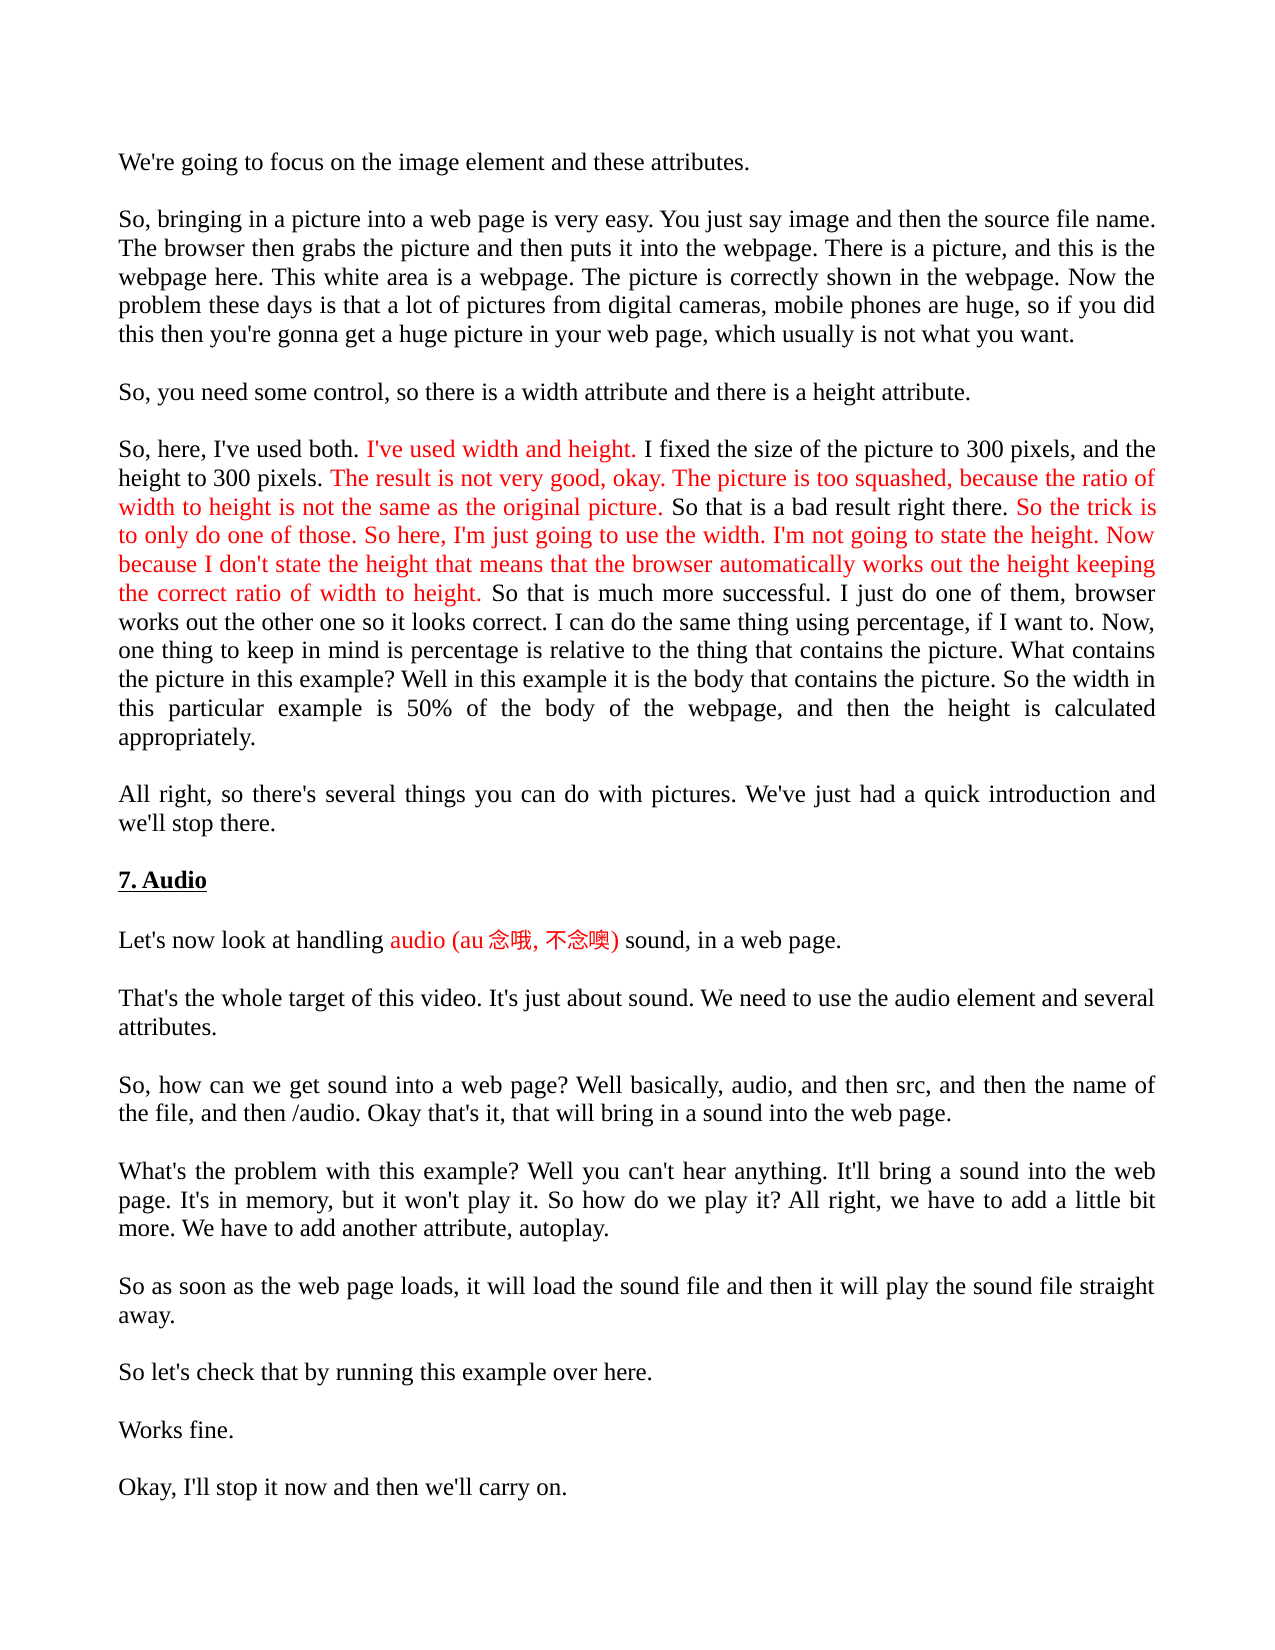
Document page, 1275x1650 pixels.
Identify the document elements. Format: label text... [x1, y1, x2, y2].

text So, here, I've used both. I've used width and height. I fixed the size of the picture to 300 pixels, and the height to 300 pixels. The result is not very good, okay. The picture is too squashed, because the ratio of width to height is not the same as the original picture. So that is a bad result right there. So the trick is to only do one of those. So here, I'm just going to use the width. I'm not going to state the height. Now because I don't state the height that means that the browser automatically works out the height keeping the correct ratio of width to height. So that is much more successful. I just do one of them, browser works out the other one so it looks correct. I can do the same thing using percentage, if I want to. Now, one thing to keep in mind is percentage is relative to the thing that contains the picture. What contains the picture in this example? Well in this example it is the body that contains the picture. So the width in this particular example is 50% of the body of the webpage, and then the height is calculated appropriately. [118, 434, 1157, 751]
text 7. Audio [118, 866, 1157, 894]
text All right, so there's several things you can do with pictures. We've just had a quick introduction and we'll stop there. [118, 779, 1157, 837]
text So, bringing in a picture into a web page is very easy. You just say image and then the source file name. The browser then grabs the picture and then puts it into the webpage. There is a picture, and this is the webpage here. This white area is a webpage. The picture is correctly shown in the webpage. Now the problem these days is that a lot of pictures from digital cameras, mobile phones are huge, so if you did this then you're gonna get a huge picture in your web page, which usually is not what you want. [118, 204, 1157, 348]
text So let's check that by running this example over here. [118, 1357, 1157, 1386]
text Let's now look at handling audio (au念哦, 不念噢) sound, in a web page. [118, 923, 1157, 955]
text Okay, I'll stop it now and then we'll carry on. [118, 1472, 1157, 1501]
text So, how can we get sound into a web page? Well basically, audio, and then src, and then the name of the file, and then /audio. Okay that's it, that will bring in a sound into the web page. [118, 1070, 1157, 1127]
text So as soon as the web page loads, it will load the sound file and then it will play the sound file straight away. [118, 1271, 1157, 1328]
text That's the whole target of this video. It's just about sound. We need to use the audio element and several attributes. [118, 983, 1157, 1041]
text We're going to focus on the image element and these attributes. [118, 147, 1157, 176]
text So, you need some control, so there is a width attribute and there is a height attribute. [118, 377, 1157, 406]
text Works fine. [118, 1415, 1157, 1443]
text What's the problem with this example? Well you can't hear anything. It'll bring a sound into the web page. It's in memory, but it won't play it. So how do we play it? All right, we have to add a little bit more. We have to add another attribute, autoplay. [118, 1156, 1157, 1242]
